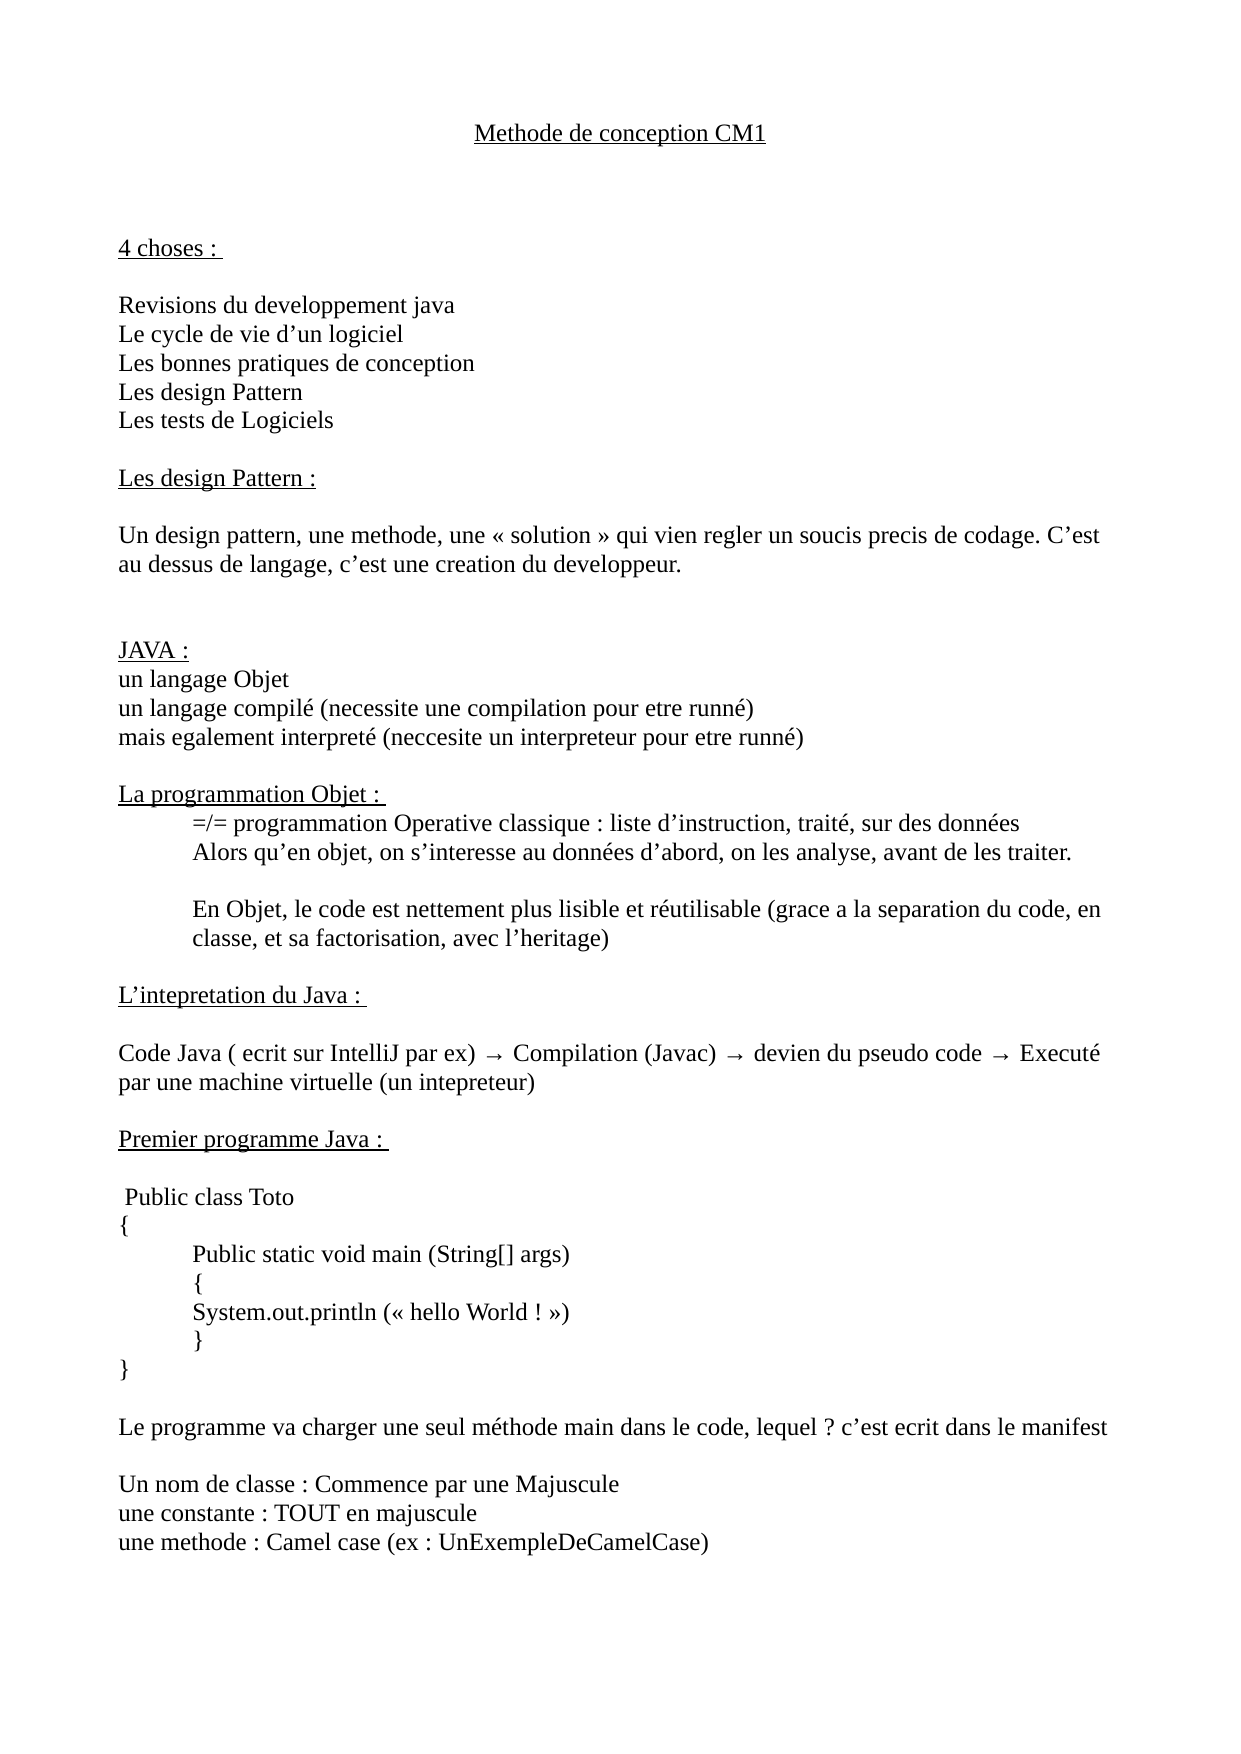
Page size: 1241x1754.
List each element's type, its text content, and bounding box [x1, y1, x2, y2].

text 4 choses : [118, 233, 1122, 262]
text mais egalement interpreté (neccesite un interpreteur pour etre runné) [118, 722, 1122, 751]
text Methode de conception CM1 [118, 118, 1122, 204]
text Les design Pattern [118, 377, 1122, 406]
text { [118, 1268, 1122, 1297]
text Les tests de Logiciels [118, 406, 1122, 434]
text } [118, 1354, 1122, 1383]
text Premier programme Java : [118, 1124, 1122, 1153]
text } [118, 1326, 1122, 1354]
text Un nom de classe : Commence par une Majuscule [118, 1469, 1122, 1498]
text System.out.println (« hello World ! ») [118, 1297, 1122, 1326]
text Les design Pattern : [118, 463, 1122, 492]
text un langage Objet [118, 664, 1122, 693]
text une methode : Camel case (ex : UnExempleDeCamelCase) [118, 1527, 1122, 1556]
text JAVA : [118, 636, 1122, 664]
text Public class Toto [118, 1182, 1122, 1211]
text L’intepretation du Java : [118, 981, 1122, 1009]
text Le programme va charger une seul méthode main dans le code, lequel ? c’est ecrit dans le manifest [118, 1412, 1122, 1441]
text Alors qu’en objet, on s’interesse au données d’abord, on les analyse, avant de les traiter. [118, 837, 1122, 866]
text =/= programmation Operative classique : liste d’instruction, traité, sur des données [118, 808, 1122, 837]
text { [118, 1211, 1122, 1239]
text Code Java ( ecrit sur IntelliJ par ex) → Compilation (Javac) → devien du pseudo code → Executé par une machine virtuelle (un intepreteur) [118, 1038, 1122, 1096]
text La programmation Objet : [118, 779, 1122, 808]
text Revisions du developpement java Le cycle de vie d’un logiciel Les bonnes pratiques de conception [118, 291, 1122, 377]
text En Objet, le code est nettement plus lisible et réutilisable (grace a la separation du code, en classe, et sa factorisation, avec l’heritage) [118, 894, 1122, 952]
text un langage compilé (necessite une compilation pour etre runné) [118, 693, 1122, 722]
text Public static void main (String[] args) [118, 1239, 1122, 1268]
text Un design pattern, une methode, une « solution » qui vien regler un soucis precis de codage. C’est au dessus de langage, c’est une creation du developpeur. [118, 521, 1122, 578]
text une constante : TOUT en majuscule [118, 1498, 1122, 1527]
